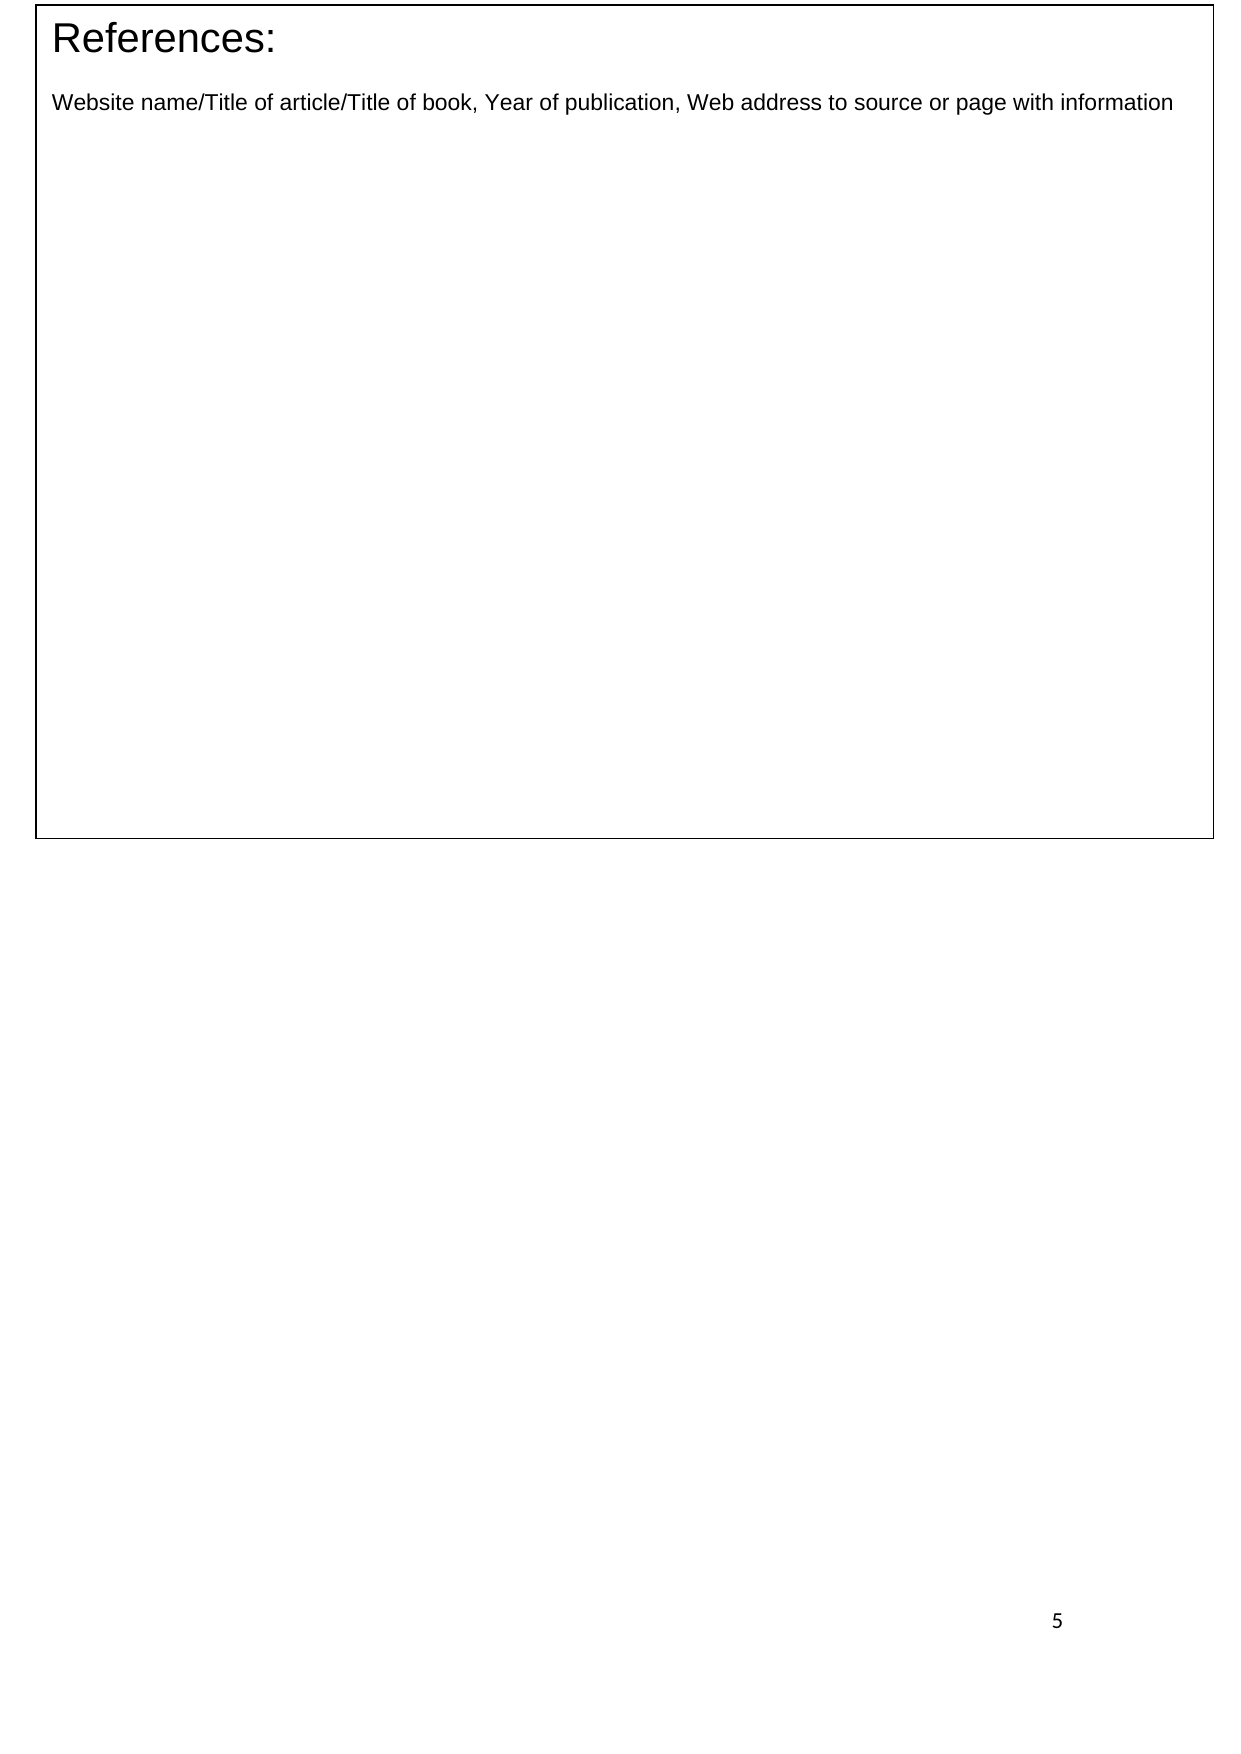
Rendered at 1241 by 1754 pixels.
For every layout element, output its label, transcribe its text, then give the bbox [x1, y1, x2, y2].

text References: [52, 13, 1198, 61]
text Website name/Title of article/Title of book, Year of publication, Web address to source or page with information [52, 89, 1198, 115]
